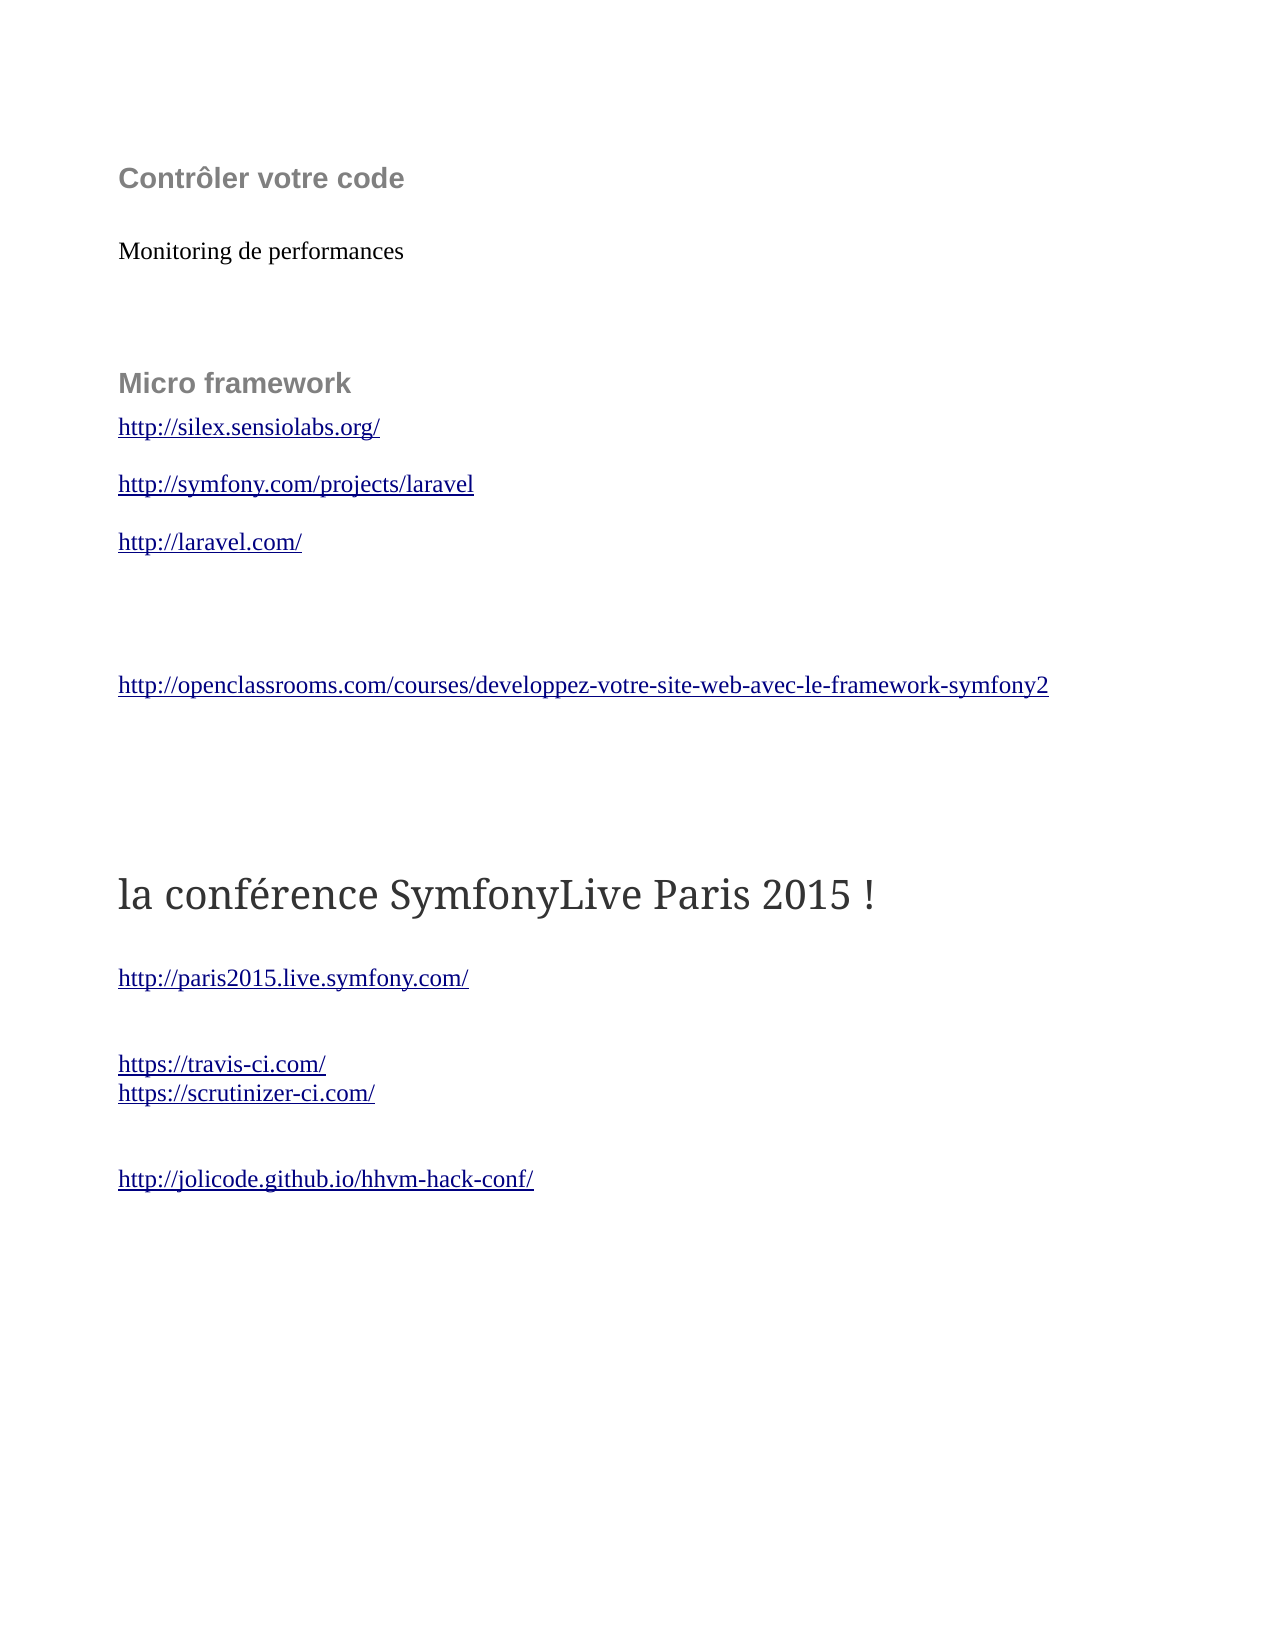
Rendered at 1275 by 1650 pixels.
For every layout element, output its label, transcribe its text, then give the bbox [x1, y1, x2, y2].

text http://openclassrooms.com/courses/developpez-votre-site-web-avec-le-framework-symfony2 [118, 671, 1157, 699]
text http://paris2015.live.symfony.com/ [118, 963, 1157, 992]
text https://travis-ci.com/ [118, 1049, 1157, 1078]
text http://symfony.com/projects/laravel [118, 469, 1157, 498]
subtitle Micro framework [118, 366, 1157, 399]
text Monitoring de performances [118, 236, 1157, 265]
text https://scrutinizer-ci.com/ [118, 1078, 1157, 1107]
subtitle Contrôler votre code [118, 161, 1157, 195]
text http://silex.sensiolabs.org/ [118, 412, 1157, 441]
text http://jolicode.github.io/hhvm-hack-conf/ [118, 1164, 1157, 1193]
text http://laravel.com/ [118, 527, 1157, 556]
subtitle la conférence SymfonyLive Paris 2015 ! [118, 866, 1157, 922]
